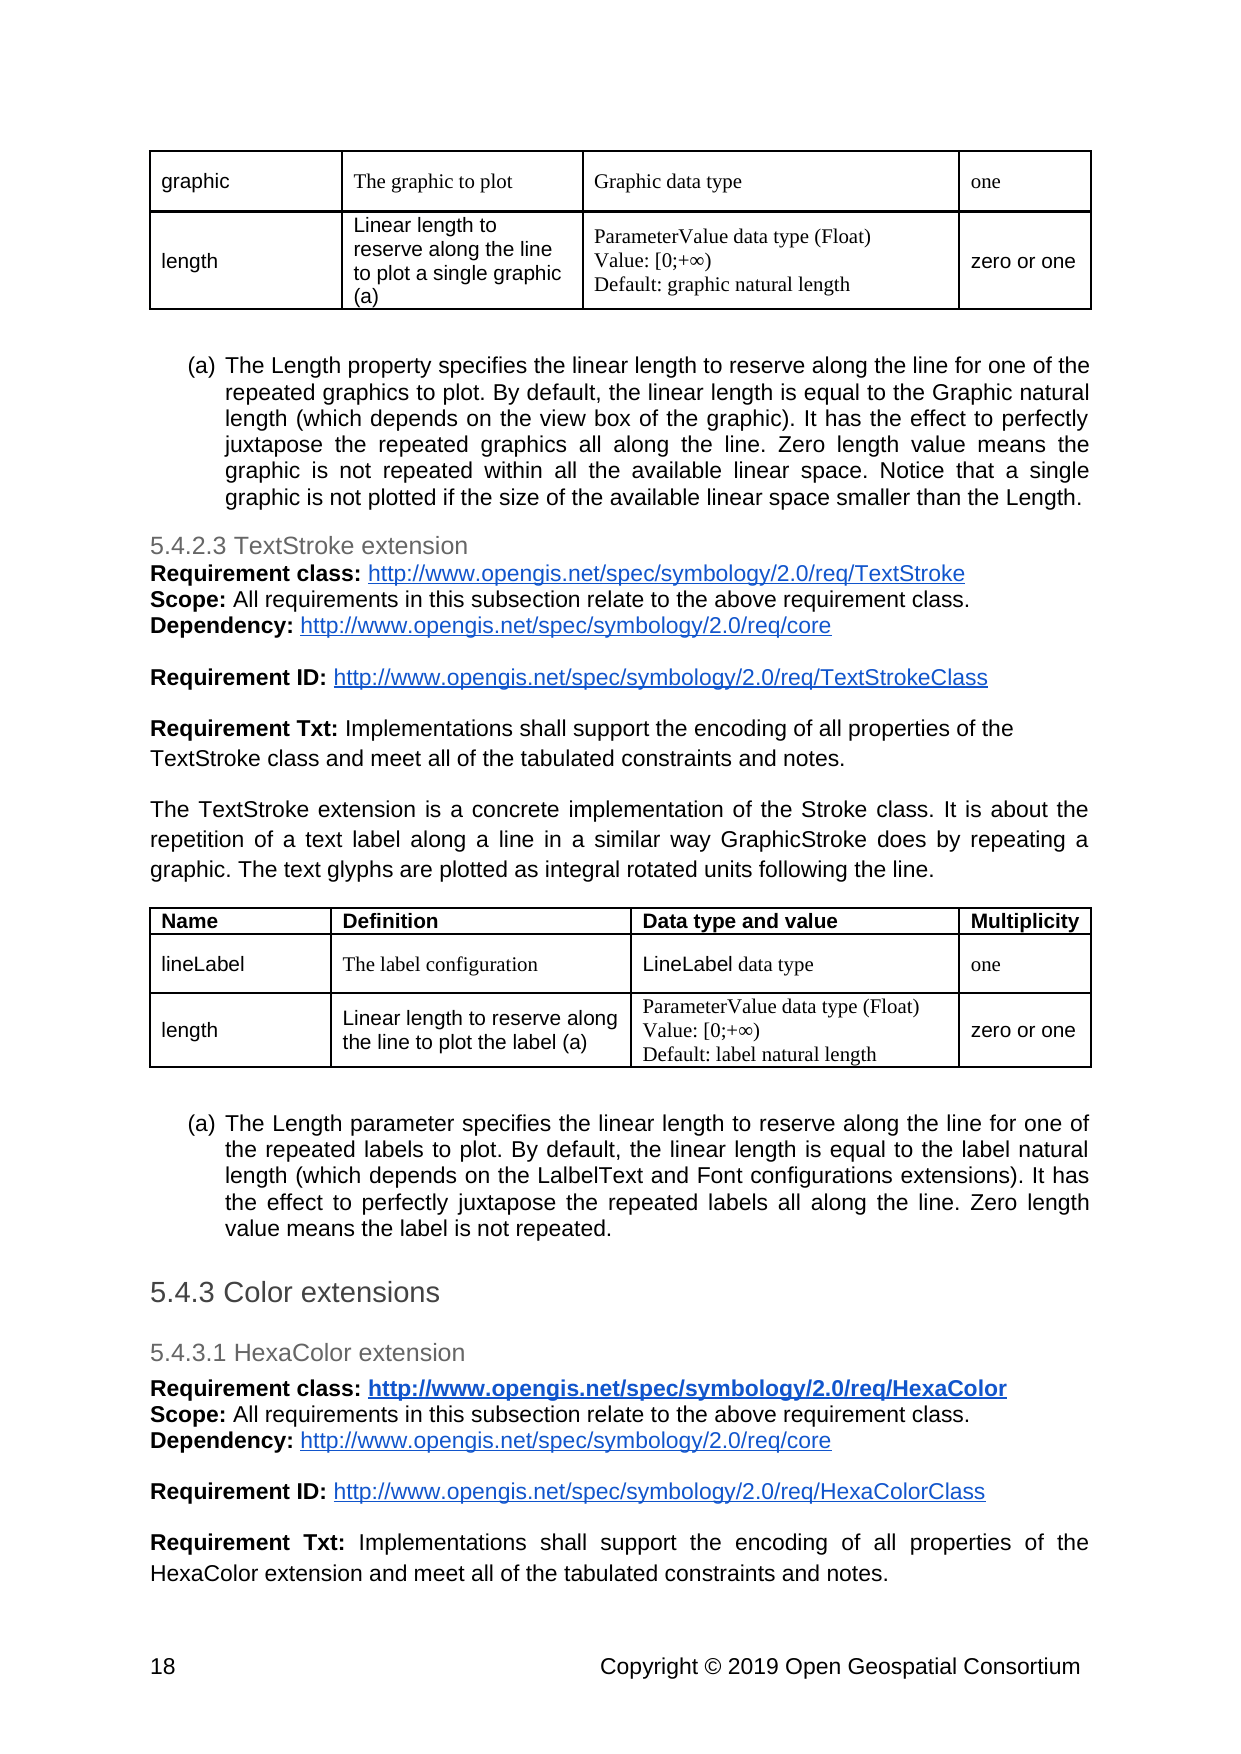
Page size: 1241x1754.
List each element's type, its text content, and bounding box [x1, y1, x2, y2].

table_header Multiplicity [960, 909, 1090, 933]
text Scope: All requirements in this subsection relate to the above requirement class. [150, 1401, 1090, 1427]
subtitle ​5.4.3​ Color extensions [150, 1275, 1090, 1308]
table_header Name [151, 909, 330, 933]
table_cell The label configuration [332, 935, 630, 992]
table_header Data type and value [632, 909, 958, 933]
table_cell one [960, 152, 1090, 210]
table_cell zero or one [960, 994, 1090, 1066]
table_cell length [151, 213, 341, 308]
table_cell ParameterValue data type (Float) Value: [0;+∞) Default: label natural length [632, 994, 958, 1066]
subtitle ​5.4.2.3​ TextStroke extension [150, 531, 1090, 560]
table_cell Graphic data type [584, 152, 958, 210]
table_cell Linear length to reserve along the line to plot a single graphic (a) [343, 213, 582, 308]
table_cell graphic [151, 152, 341, 210]
table_cell one [960, 935, 1090, 992]
table_cell The graphic to plot [343, 152, 582, 210]
table_header Definition [332, 909, 630, 933]
table_cell zero or one [960, 213, 1090, 308]
text Requirement class: http://www.opengis.net/spec/symbology/2.0/req/HexaColor [150, 1374, 1090, 1401]
list The Length property specifies the linear length to reserve along the line for one of the repeated graphics to plot. By default, the linear length is equal to the Graphic natural length (which depends on the view box of the graphic). It has the effect to perfectly juxtapose the repeated graphics all along the line. Zero length value means the graphic is not repeated within all the available linear space. Notice that a single graphic is not plotted if the size of the available linear space smaller than the Length. [187, 352, 1090, 510]
text Dependency: http://www.opengis.net/spec/symbology/2.0/req/core [150, 1427, 1090, 1454]
table_cell LineLabel data type [632, 935, 958, 992]
text Requirement class: http://www.opengis.net/spec/symbology/2.0/req/TextStroke [150, 560, 1090, 586]
subtitle ​5.4.3.1​ HexaColor extension [150, 1337, 1090, 1366]
table_cell length [151, 994, 330, 1066]
text Requirement Txt: Implementations shall support the encoding of all properties of the HexaColor extension and meet all of the tabulated constraints and notes. [150, 1529, 1090, 1586]
text Requirement Txt: Implementations shall support the encoding of all properties of the TextStroke class and meet all of the tabulated constraints and notes. [150, 714, 1090, 771]
text Requirement ID: http://www.opengis.net/spec/symbology/2.0/req/HexaColorClass [150, 1478, 1090, 1505]
table_cell lineLabel [151, 935, 330, 992]
list The Length parameter specifies the linear length to reserve along the line for one of the repeated labels to plot. By default, the linear length is equal to the label natural length (which depends on the LalbelText and Font configurations extensions). It has the effect to perfectly juxtapose the repeated labels all along the line. Zero length value means the label is not repeated. [187, 1110, 1090, 1241]
text Scope: All requirements in this subsection relate to the above requirement class. [150, 586, 1090, 612]
text Dependency: http://www.opengis.net/spec/symbology/2.0/req/core [150, 612, 1090, 639]
table_cell Linear length to reserve along the line to plot the label (a) [332, 994, 630, 1066]
table_cell ParameterValue data type (Float) Value: [0;+∞) Default: graphic natural length [584, 213, 958, 308]
text Requirement ID: http://www.opengis.net/spec/symbology/2.0/req/TextStrokeClass [150, 663, 1090, 690]
text The TextStroke extension is a concrete implementation of the Stroke class. It is about the repetition of a text label along a line in a similar way GraphicStroke does by repeating a graphic. The text glyphs are plotted as integral rotated units following the line. [150, 796, 1090, 883]
